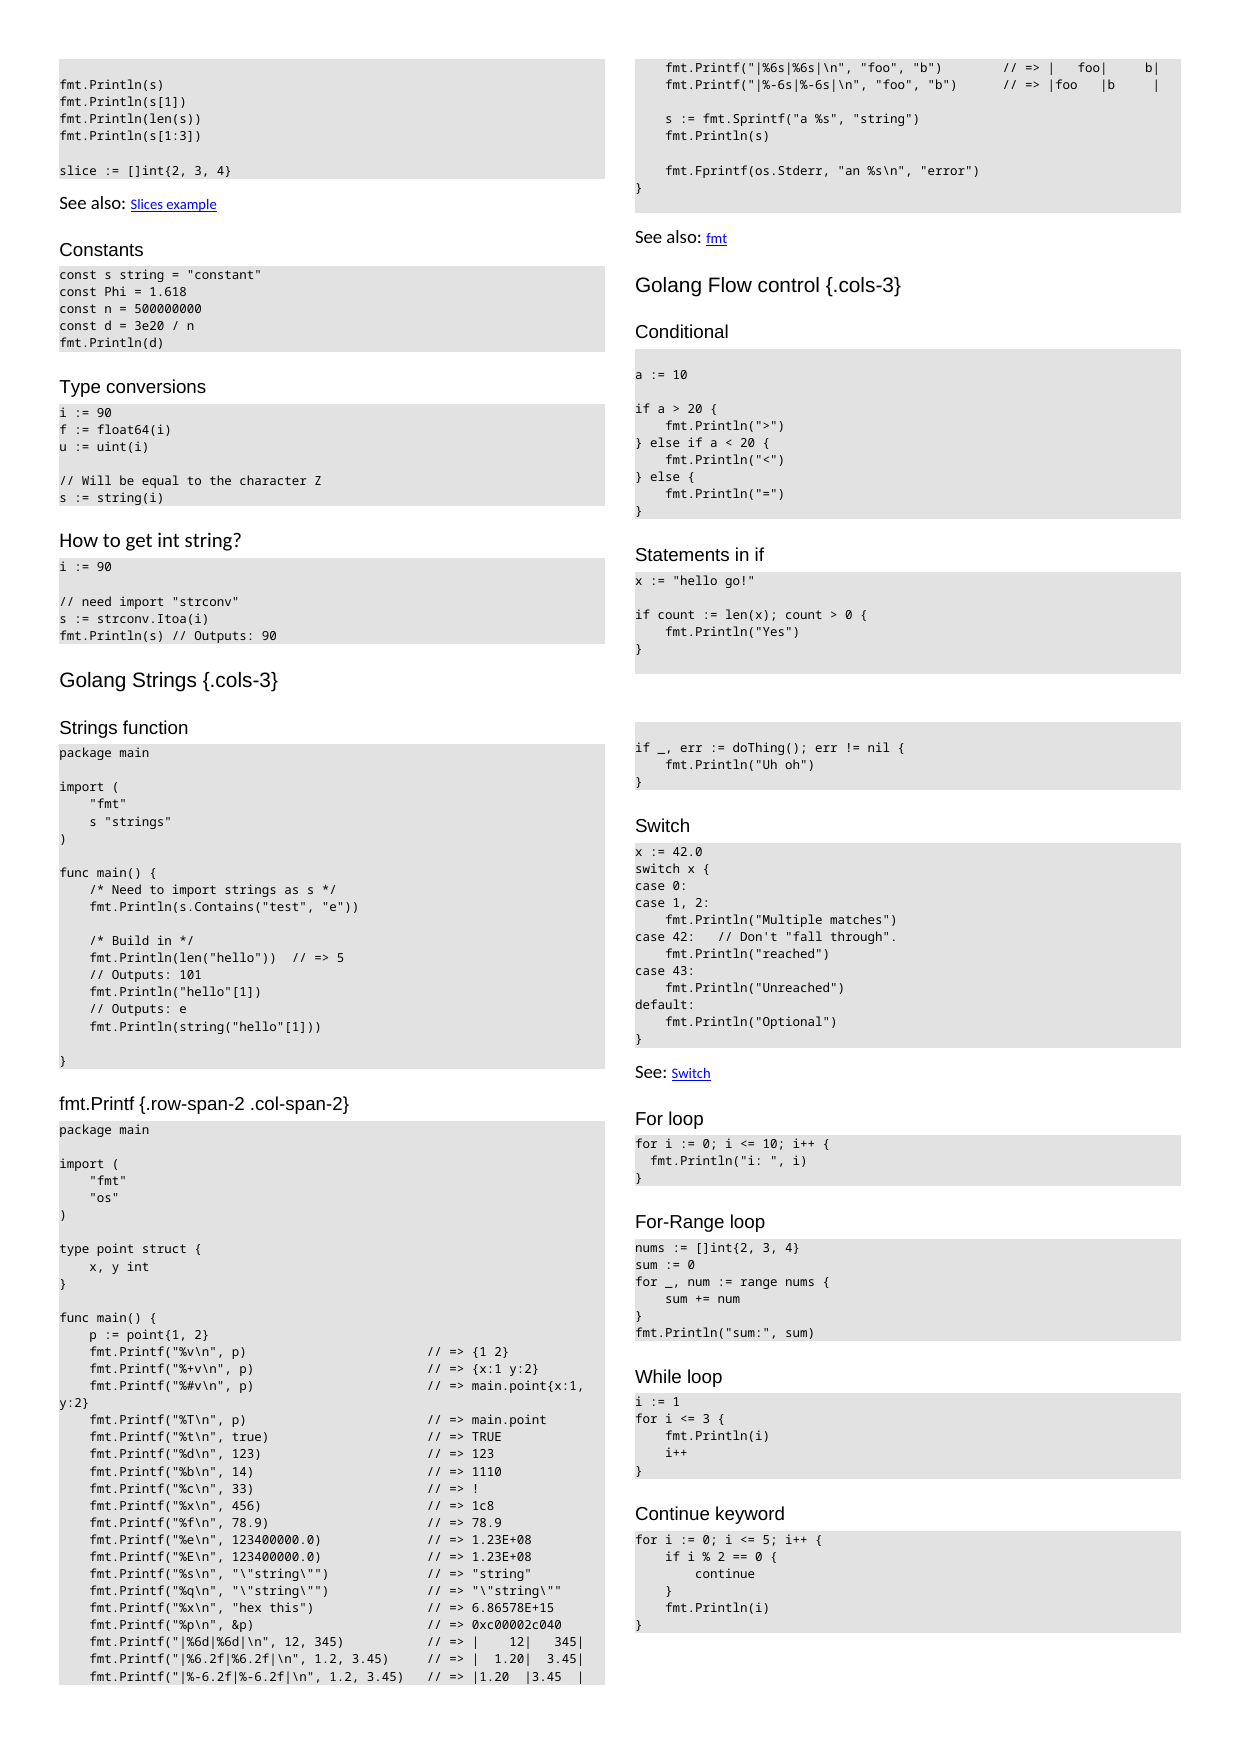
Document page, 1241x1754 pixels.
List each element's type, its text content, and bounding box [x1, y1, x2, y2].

subtitle While loop [635, 1366, 1181, 1387]
text if _, err := doThing(); err != nil { fmt.Println("Uh oh") } [635, 722, 1181, 790]
subtitle Type conversions [59, 377, 605, 398]
text i := 90 f := float64(i) u := uint(i) // Will be equal to the character Z s := string(i) [59, 404, 605, 506]
text const s string = "constant" const Phi = 1.618 const n = 500000000 const d = 3e20 / n fmt.Println(d) [59, 266, 605, 352]
subtitle For loop [635, 1108, 1181, 1129]
text package main import ( "fmt" s "strings" ) func main() { /* Need to import strings as s */ fmt.Println(s.Contains("test", "e")) /* Build in */ fmt.Println(len("hello")) // => 5 // Outputs: 101 fmt.Println("hello"[1]) // Outputs: e fmt.Println(string("hello"[1])) } [59, 744, 605, 1069]
text x := "hello go!" if count := len(x); count > 0 { fmt.Println("Yes") } [635, 572, 1181, 674]
subtitle Constants [59, 239, 605, 260]
text i := 1 for i <= 3 { fmt.Println(i) i++ } [635, 1393, 1181, 1479]
text for i := 0; i <= 5; i++ { if i % 2 == 0 { continue } fmt.Println(i) } [635, 1531, 1181, 1633]
text See also: Slices example [59, 195, 605, 214]
text fmt.Printf("|%6s|%6s|\n", "foo", "b") // => | foo| b| fmt.Printf("|%-6s|%-6s|\n", "foo", "b") // => |foo |b | s := fmt.Sprintf("a %s", "string") fmt.Println(s) fmt.Fprintf(os.Stderr, "an %s\n", "error") } [635, 59, 1181, 213]
subtitle Statements in if [635, 544, 1181, 565]
text a := 10 if a > 20 { fmt.Println(">") } else if a < 20 { fmt.Println("<") } else { fmt.Println("=") } [635, 349, 1181, 519]
text x := 42.0 switch x { case 0: case 1, 2: fmt.Println("Multiple matches") case 42: // Don't "fall through". fmt.Println("reached") case 43: fmt.Println("Unreached") default: fmt.Println("Optional") } [635, 843, 1181, 1048]
text nums := []int{2, 3, 4} sum := 0 for _, num := range nums { sum += num } fmt.Println("sum:", sum) [635, 1239, 1181, 1341]
subtitle Conditional [635, 321, 1181, 342]
text package main import ( "fmt" "os" ) type point struct { x, y int } func main() { p := point{1, 2} fmt.Printf("%v\n", p) // => {1 2} fmt.Printf("%+v\n", p) // => {x:1 y:2} fmt.Printf("%#v\n", p) // => main.point{x:1, y:2} fmt.Printf("%T\n", p) // => main.point fmt.Printf("%t\n", true) // => TRUE fmt.Printf("%d\n", 123) // => 123 fmt.Printf("%b\n", 14) // => 1110 fmt.Printf("%c\n", 33) // => ! fmt.Printf("%x\n", 456) // => 1c8 fmt.Printf("%f\n", 78.9) // => 78.9 fmt.Printf("%e\n", 123400000.0) // => 1.23E+08 fmt.Printf("%E\n", 123400000.0) // => 1.23E+08 fmt.Printf("%s\n", "\"string\"") // => "string" fmt.Printf("%q\n", "\"string\"") // => "\"string\"" fmt.Printf("%x\n", "hex this") // => 6.86578E+15 fmt.Printf("%p\n", &p) // => 0xc00002c040 fmt.Printf("|%6d|%6d|\n", 12, 345) // => | 12| 345| fmt.Printf("|%6.2f|%6.2f|\n", 1.2, 3.45) // => | 1.20| 3.45| fmt.Printf("|%-6.2f|%-6.2f|\n", 1.2, 3.45) // => |1.20 |3.45 | [59, 1121, 605, 1685]
subtitle Switch [635, 815, 1181, 836]
subtitle fmt.Printf {.row-span-2 .col-span-2} [59, 1094, 605, 1115]
subtitle Golang Flow control {.cols-3} [635, 273, 1181, 296]
text for i := 0; i <= 10; i++ { fmt.Println("i: ", i) } [635, 1135, 1181, 1186]
subtitle Golang Strings {.cols-3} [59, 669, 605, 692]
subtitle Continue keyword [635, 1504, 1181, 1525]
text See: Switch [635, 1064, 1181, 1083]
subtitle How to get int string? [59, 531, 605, 552]
subtitle For-Range loop [635, 1211, 1181, 1232]
subtitle Strings function [59, 717, 605, 738]
text i := 90 // need import "strconv" s := strconv.Itoa(i) fmt.Println(s) // Outputs: 90 [59, 558, 605, 644]
text fmt.Println(s) fmt.Println(s[1]) fmt.Println(len(s)) fmt.Println(s[1:3]) slice := []int{2, 3, 4} [59, 59, 605, 179]
text See also: fmt [635, 229, 1181, 248]
